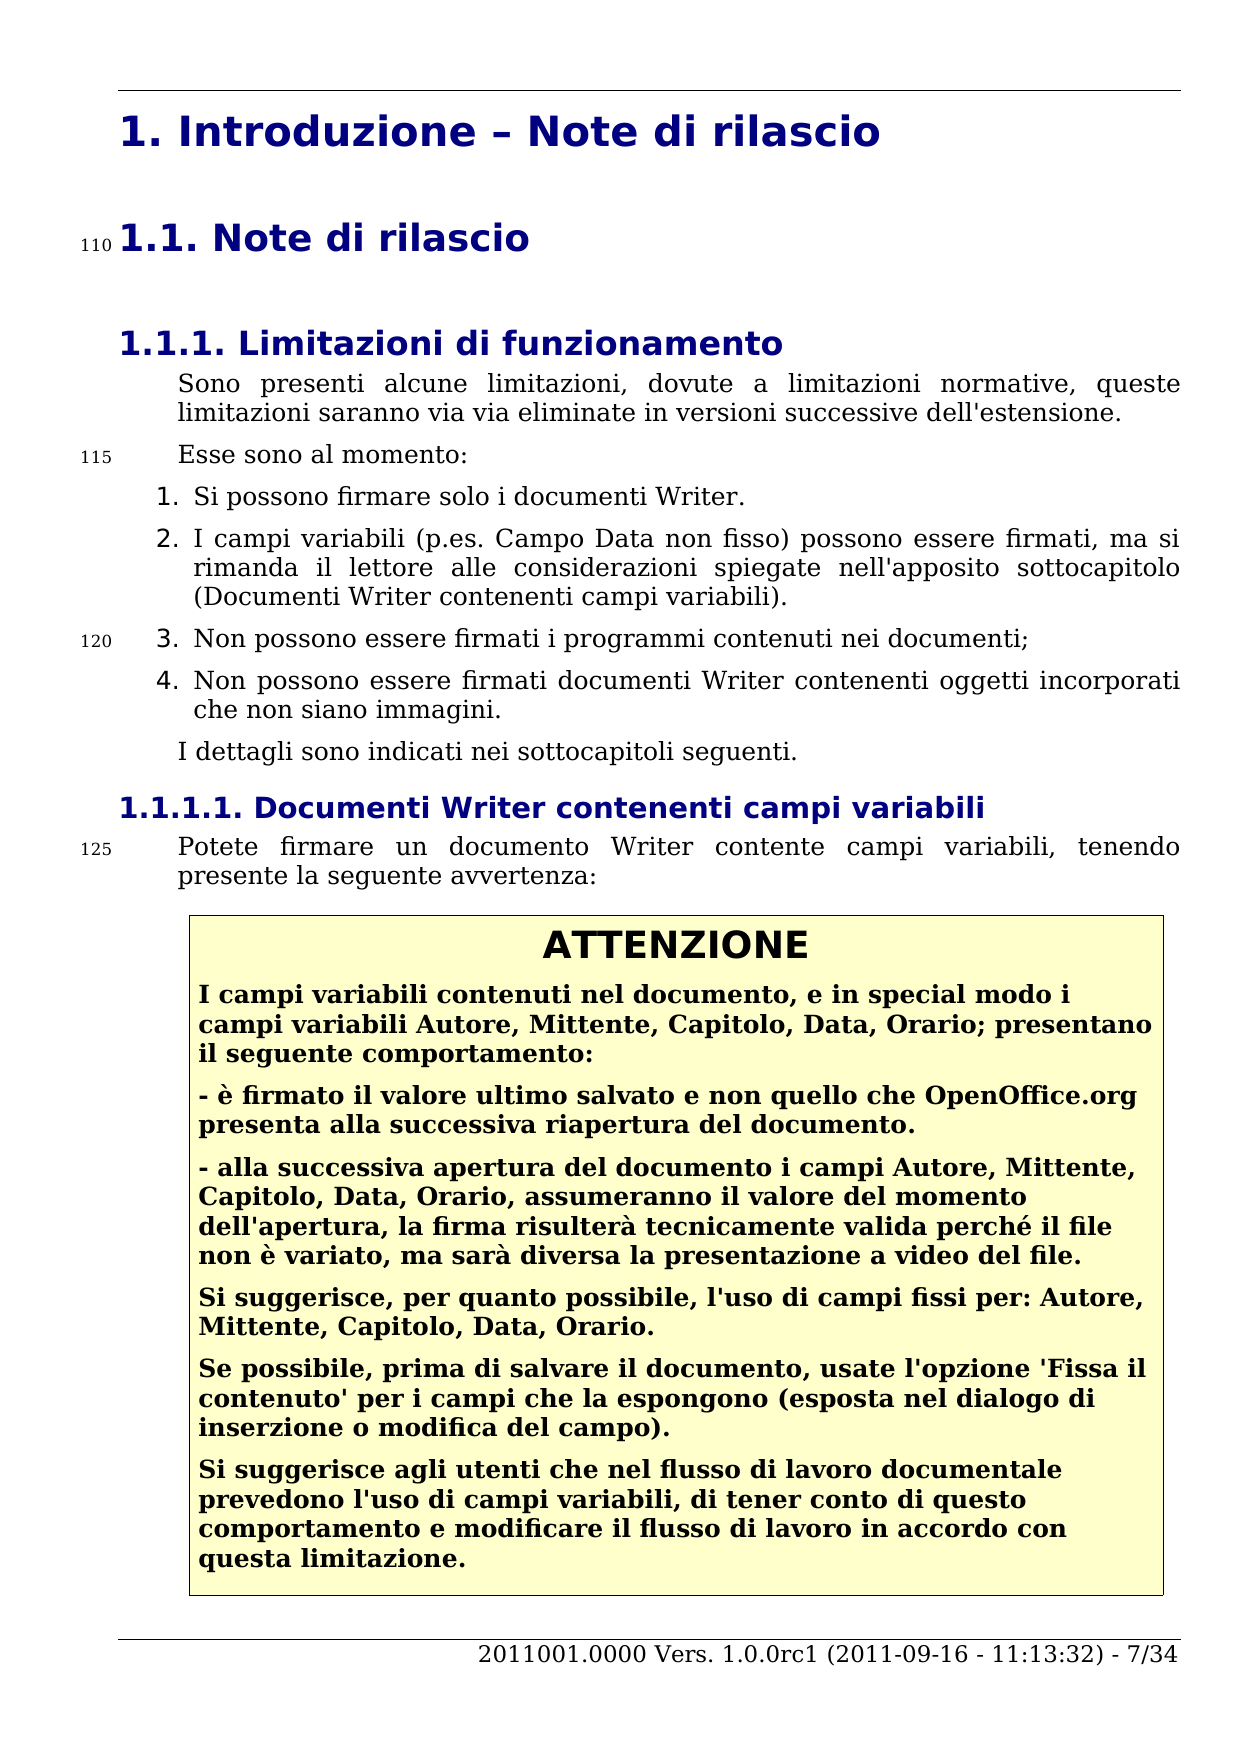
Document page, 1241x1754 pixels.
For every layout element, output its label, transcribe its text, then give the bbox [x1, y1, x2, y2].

subtitle Introduzione – Note di rilascio [118, 107, 1181, 156]
text I campi variabili contenuti nel documento, e in special modo i campi variabili Autore, Mittente, Capitolo, Data, Orario; presentano il seguente comportamento: [198, 980, 1154, 1068]
list I campi variabili (p.es. Campo Data non fisso) possono essere firmati, ma si rimanda il lettore alle considerazioni spiegate nell'apposito sottocapitolo (Documenti Writer contenenti campi variabili). [156, 524, 1181, 612]
text Si suggerisce, per quanto possibile, l'uso di campi fissi per: Autore, Mittente, Capitolo, Data, Orario. [198, 1283, 1154, 1342]
subtitle Note di rilascio [118, 217, 1181, 260]
text Esse sono al momento: [177, 440, 1181, 469]
text Sono presenti alcune limitazioni, dovute a limitazioni normative, queste limitazioni saranno via via eliminate in versioni successive dell'estensione. [177, 369, 1181, 428]
text Si suggerisce agli utenti che nel flusso di lavoro documentale prevedono l'uso di campi variabili, di tener conto di questo comportamento e modificare il flusso di lavoro in accordo con questa limitazione. [198, 1455, 1154, 1573]
text I dettagli sono indicati nei sottocapitoli seguenti. [177, 737, 1181, 766]
text Potete firmare un documento Writer contente campi variabili, tenendo presente la seguente avvertenza: [177, 832, 1181, 891]
text - alla successiva apertura del documento i campi Autore, Mittente, Capitolo, Data, Orario, assumeranno il valore del momento dell'apertura, la firma risulterà tecnicamente valida perché il file non è variato, ma sarà diversa la presentazione a video del file. [198, 1152, 1154, 1270]
text Se possibile, prima di salvare il documento, usate l'opzione 'Fissa il contenuto' per i campi che la espongono (esposta nel dialogo di inserzione o modifica del campo). [198, 1354, 1154, 1443]
subtitle Documenti Writer contenenti campi variabili [118, 791, 1181, 826]
list Non possono essere firmati i programmi contenuti nei documenti; [156, 624, 1181, 653]
list Non possono essere firmati documenti Writer contenenti oggetti incorporati che non siano immagini. [156, 666, 1181, 724]
text - è firmato il valore ultimo salvato e non quello che OpenOffice.org presenta alla successiva riapertura del documento. [198, 1081, 1154, 1140]
list Si possono firmare solo i documenti Writer. [156, 482, 1181, 511]
text ATTENZIONE [198, 924, 1154, 967]
subtitle Limitazioni di funzionamento [118, 324, 1181, 363]
